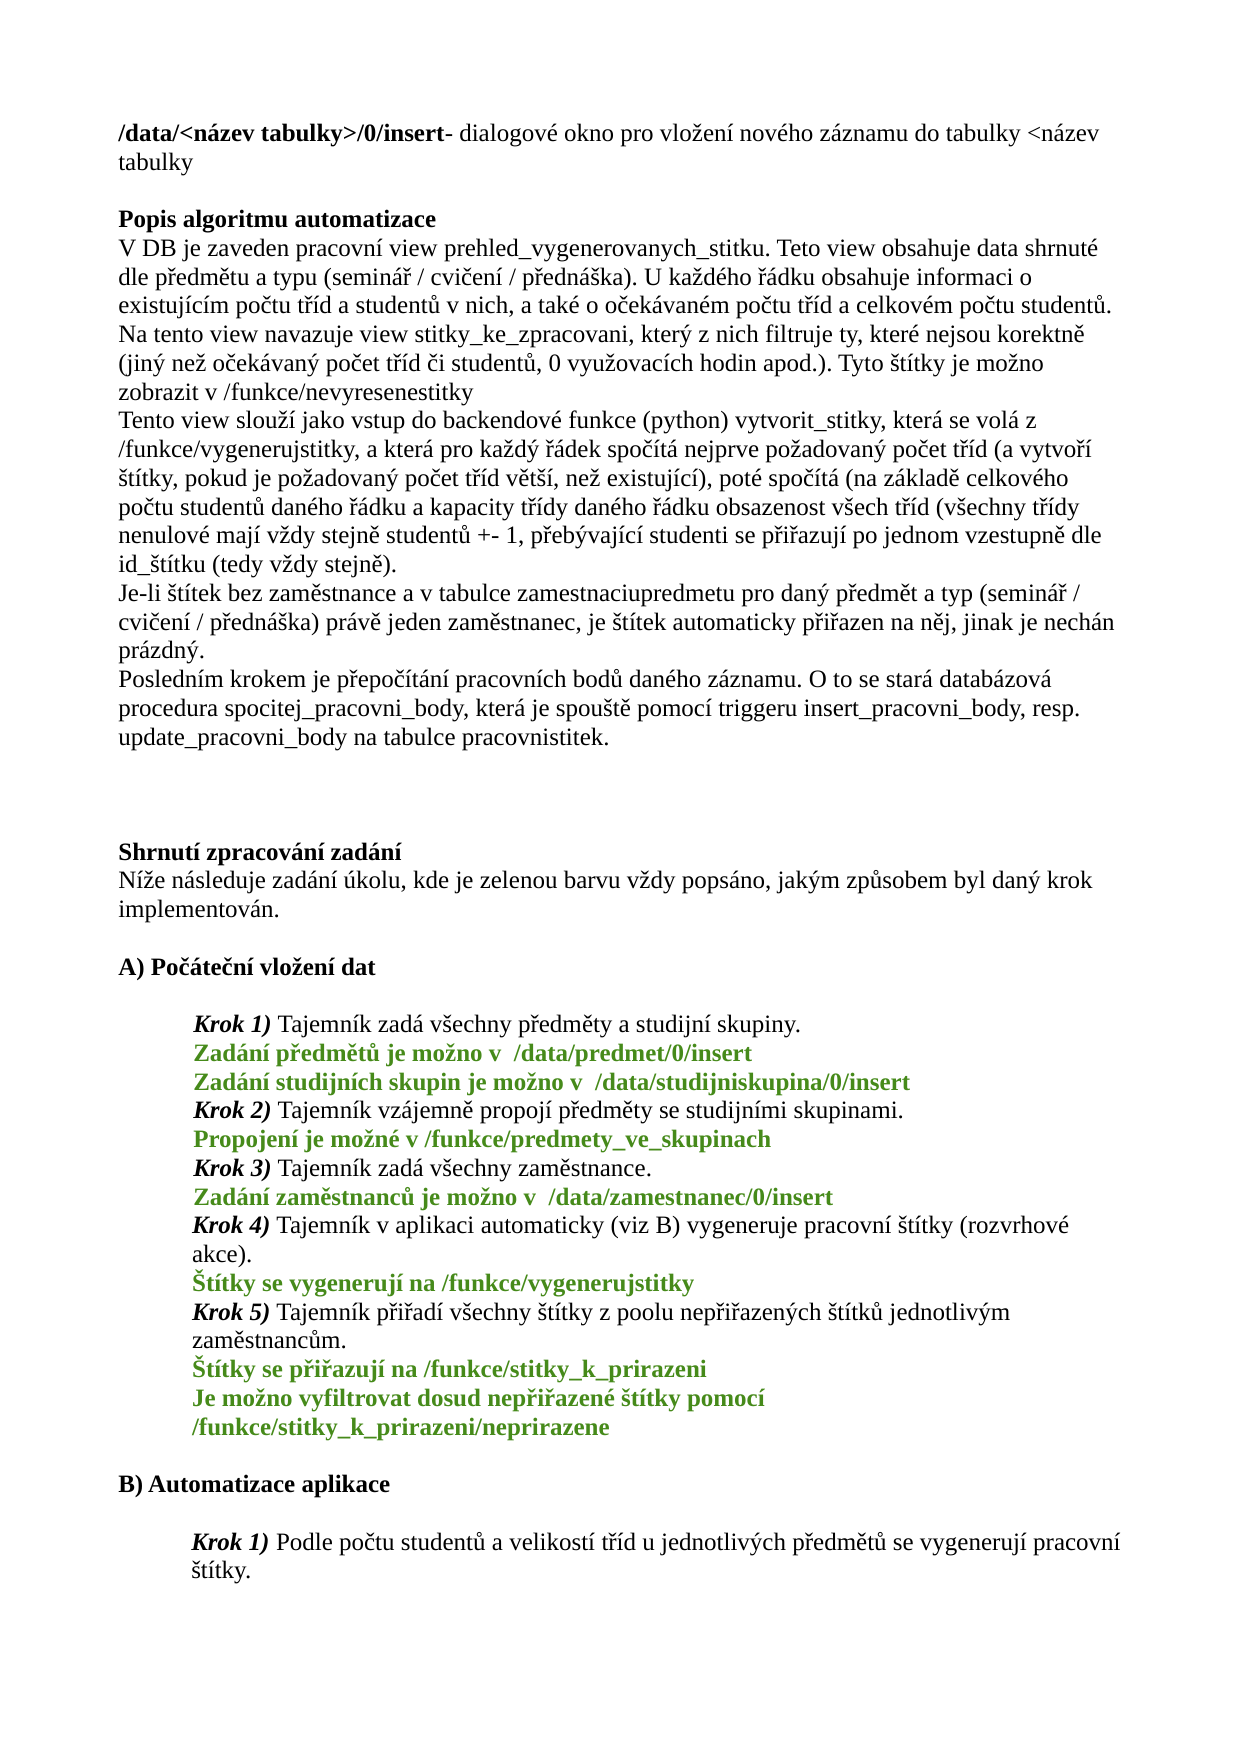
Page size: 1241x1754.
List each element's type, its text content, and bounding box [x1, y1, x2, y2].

text Zadání studijních skupin je možno v /data/studijniskupina/0/insert [118, 1067, 1122, 1096]
text Tento view slouží jako vstup do backendové funkce (python) vytvorit_stitky, která se volá z /funkce/vygenerujstitky, a která pro každý řádek spočítá nejprve požadovaný počet tříd (a vytvoří štítky, pokud je požadovaný počet tříd větší, než existující), poté spočítá (na základě celkového počtu studentů daného řádku a kapacity třídy daného řádku obsazenost všech tříd (všechny třídy nenulové mají vždy stejně studentů +- 1, přebývající studenti se přiřazují po jednom vzestupně dle id_štítku (tedy vždy stejně). [118, 406, 1122, 578]
text Je-li štítek bez zaměstnance a v tabulce zamestnaciupredmetu pro daný předmět a typ (seminář / cvičení / přednáška) právě jeden zaměstnanec, je štítek automaticky přiřazen na něj, jinak je nechán prázdný. [118, 578, 1122, 664]
text Štítky se vygenerují na /funkce/vygenerujstitky [192, 1268, 1122, 1297]
text Na tento view navazuje view stitky_ke_zpracovani, který z nich filtruje ty, které nejsou korektně (jiný než očekávaný počet tříd či studentů, 0 využovacích hodin apod.). Tyto štítky je možno zobrazit v /funkce/nevyresenestitky [118, 319, 1122, 406]
text Zadání předmětů je možno v /data/predmet/0/insert [118, 1038, 1122, 1067]
text Zadání zaměstnanců je možno v /data/zamestnanec/0/insert [118, 1182, 1122, 1211]
text Štítky se přiřazují na /funkce/stitky_k_prirazeni [192, 1354, 1122, 1383]
text Krok 3) Tajemník zadá všechny zaměstnance. [118, 1153, 1122, 1182]
text Posledním krokem je přepočítání pracovních bodů daného záznamu. O to se stará databázová procedura spocitej_pracovni_body, která je spouště pomocí triggeru insert_pracovni_body, resp. update_pracovni_body na tabulce pracovnistitek. [118, 664, 1122, 751]
text A) Počáteční vložení dat [118, 952, 1122, 981]
text V DB je zaveden pracovní view prehled_vygenerovanych_stitku. Teto view obsahuje data shrnuté dle předmětu a typu (seminář / cvičení / přednáška). U každého řádku obsahuje informaci o existujícím počtu tříd a studentů v nich, a také o očekávaném počtu tříd a celkovém počtu studentů. [118, 233, 1122, 319]
text Propojení je možné v /funkce/predmety_ve_skupinach [118, 1124, 1122, 1153]
text B) Automatizace aplikace [118, 1469, 1122, 1498]
text /data/<název tabulky>/0/insert- dialogové okno pro vložení nového záznamu do tabulky <název tabulky [118, 118, 1122, 176]
text Krok 4) Tajemník v aplikaci automaticky (viz B) vygeneruje pracovní štítky (rozvrhové akce). [192, 1211, 1122, 1268]
text Shrnutí zpracování zadání [118, 837, 1122, 866]
text Popis algoritmu automatizace [118, 204, 1122, 233]
text Je možno vyfiltrovat dosud nepřiřazené štítky pomocí /funkce/stitky_k_prirazeni/neprirazene [192, 1383, 1122, 1441]
text Krok 1) Tajemník zadá všechny předměty a studijní skupiny. [118, 1009, 1122, 1038]
text Níže následuje zadání úkolu, kde je zelenou barvu vždy popsáno, jakým způsobem byl daný krok implementován. [118, 866, 1122, 923]
text Krok 5) Tajemník přiřadí všechny štítky z poolu nepřiřazených štítků jednotlivým zaměstnancům. [192, 1297, 1122, 1354]
text Krok 2) Tajemník vzájemně propojí předměty se studijními skupinami. [118, 1096, 1122, 1124]
text Krok 1) Podle počtu studentů a velikostí tříd u jednotlivých předmětů se vygenerují pracovní štítky. [191, 1527, 1122, 1584]
